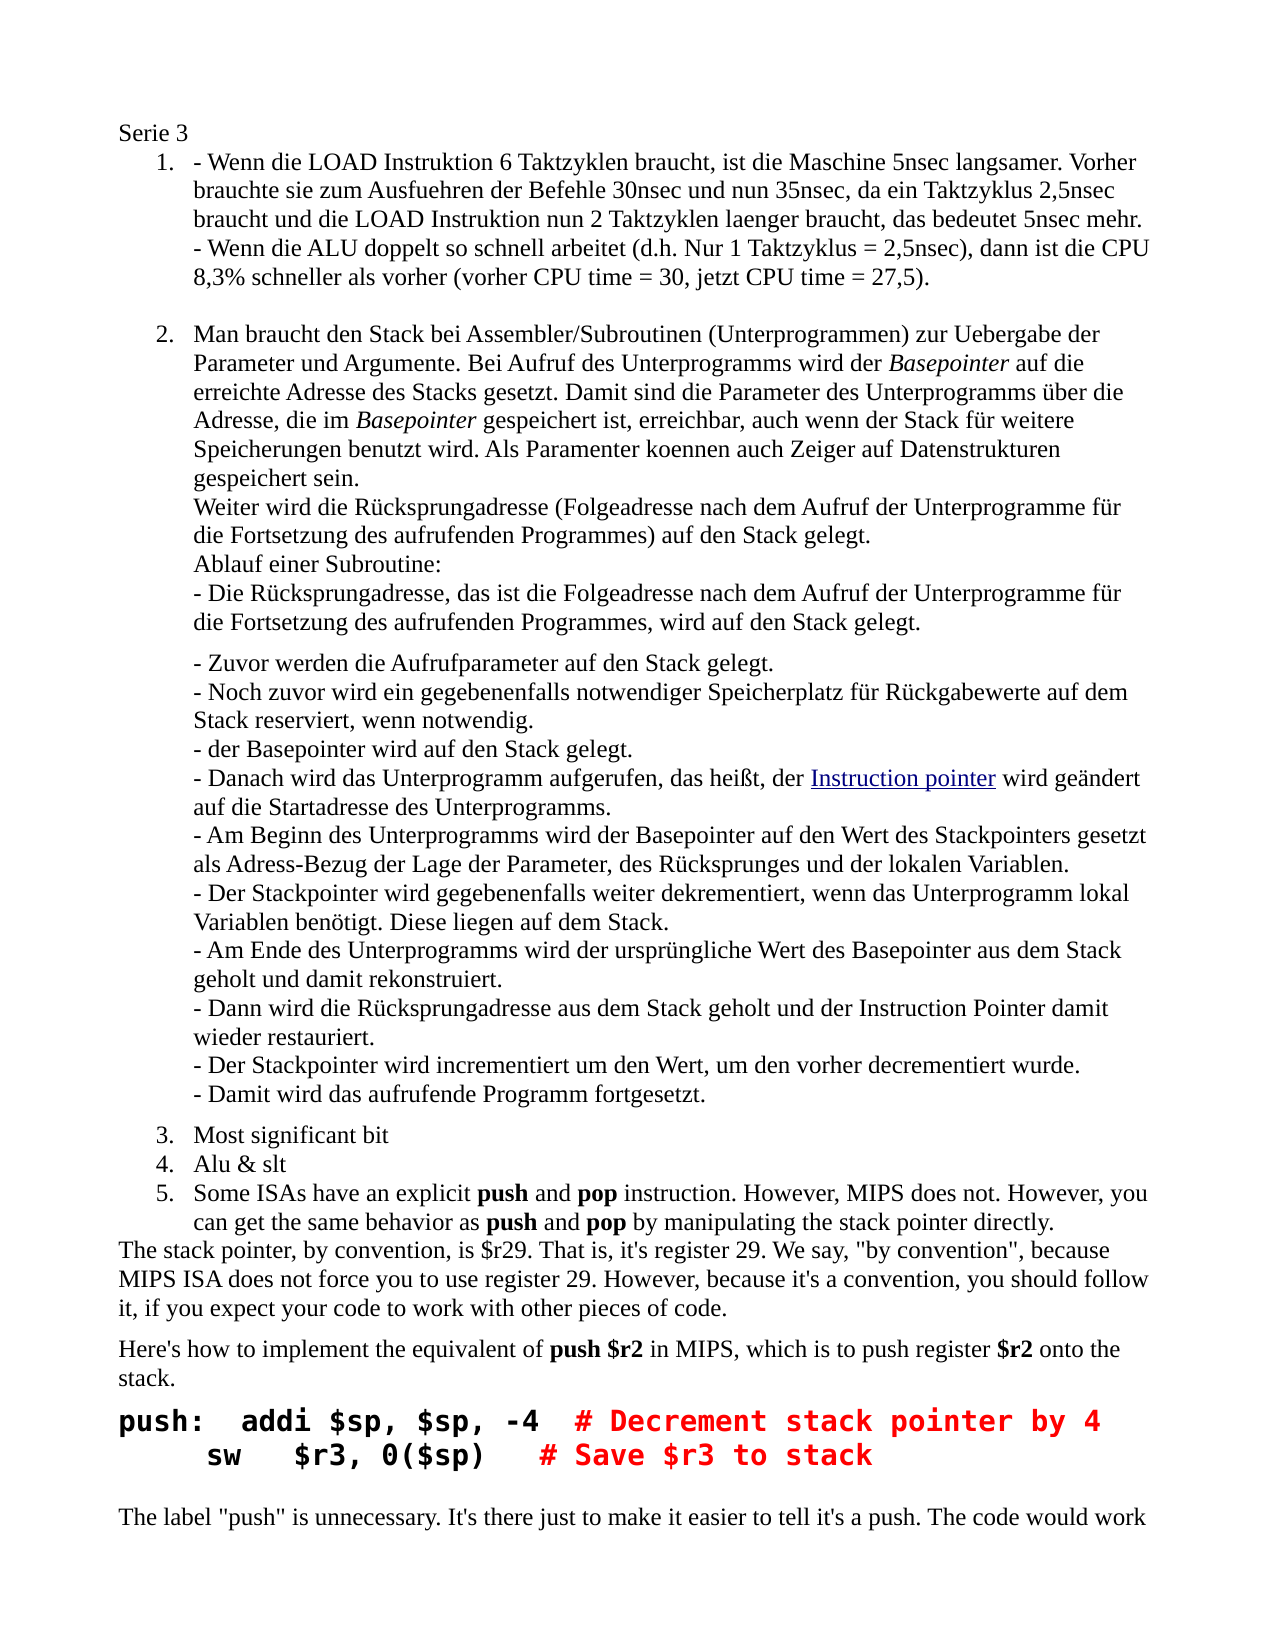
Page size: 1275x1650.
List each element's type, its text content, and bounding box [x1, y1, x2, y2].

text sw $r3, 0($sp) # Save $r3 to stack [118, 1438, 1157, 1472]
list Most significant bit [156, 1121, 1157, 1149]
list - Zuvor werden die Aufrufparameter auf den Stack gelegt. [156, 648, 1157, 677]
text push: addi $sp, $sp, -4 # Decrement stack pointer by 4 [118, 1404, 1157, 1438]
list - Die Rücksprungadresse, das ist die Folgeadresse nach dem Aufruf der Unterprogramme für die Fortsetzung des aufrufenden Programmes, wird auf den Stack gelegt. [156, 578, 1157, 636]
list Some ISAs have an explicit push and pop instruction. However, MIPS does not. However, you can get the same behavior as push and pop by manipulating the stack pointer directly. [156, 1178, 1157, 1236]
list - Danach wird das Unterprogramm aufgerufen, das heißt, der Instruction pointer wird geändert auf die Startadresse des Unterprogramms. [156, 763, 1157, 821]
list - Dann wird die Rücksprungadresse aus dem Stack geholt und der Instruction Pointer damit wieder restauriert. [156, 993, 1157, 1051]
list - Am Beginn des Unterprogramms wird der Basepointer auf den Wert des Stackpointers gesetzt als Adress-Bezug der Lage der Parameter, des Rücksprunges und der lokalen Variablen. [156, 821, 1157, 878]
list - Damit wird das aufrufende Programm fortgesetzt. [156, 1079, 1157, 1108]
list Man braucht den Stack bei Assembler/Subroutinen (Unterprogrammen) zur Uebergabe der Parameter und Argumente. Bei Aufruf des Unterprogramms wird der Basepointer auf die erreichte Adresse des Stacks gesetzt. Damit sind die Parameter des Unterprogramms über die Adresse, die im Basepointer gespeichert ist, erreichbar, auch wenn der Stack für weitere Speicherungen benutzt wird. Als Paramenter koennen auch Zeiger auf Datenstrukturen gespeichert sein. [156, 319, 1157, 492]
list - Noch zuvor wird ein gegebenenfalls notwendiger Speicherplatz für Rückgabewerte auf dem Stack reserviert, wenn notwendig. [156, 677, 1157, 734]
text Here's how to implement the equivalent of push $r2 in MIPS, which is to push register $r2 onto the stack. [118, 1334, 1157, 1392]
list - Wenn die ALU doppelt so schnell arbeitet (d.h. Nur 1 Taktzyklus = 2,5nsec), dann ist die CPU 8,3% schneller als vorher (vorher CPU time = 30, jetzt CPU time = 27,5). [156, 233, 1157, 291]
list - der Basepointer wird auf den Stack gelegt. [156, 734, 1157, 763]
list - Wenn die LOAD Instruktion 6 Taktzyklen braucht, ist die Maschine 5nsec langsamer. Vorher brauchte sie zum Ausfuehren der Befehle 30nsec und nun 35nsec, da ein Taktzyklus 2,5nsec braucht und die LOAD Instruktion nun 2 Taktzyklen laenger braucht, das bedeutet 5nsec mehr. [156, 147, 1157, 233]
list Weiter wird die Rücksprungadresse (Folgeadresse nach dem Aufruf der Unterprogramme für die Fortsetzung des aufrufenden Programmes) auf den Stack gelegt. [156, 492, 1157, 549]
text Serie 3 [118, 118, 1157, 147]
text The label "push" is unnecessary. It's there just to make it easier to tell it's a push. The code would work [118, 1502, 1157, 1531]
list Alu & slt [156, 1149, 1157, 1178]
list - Der Stackpointer wird gegebenenfalls weiter dekrementiert, wenn das Unterprogramm lokal Variablen benötigt. Diese liegen auf dem Stack. [156, 878, 1157, 936]
list - Der Stackpointer wird incrementiert um den Wert, um den vorher decrementiert wurde. [156, 1051, 1157, 1079]
list - Am Ende des Unterprogramms wird der ursprüngliche Wert des Basepointer aus dem Stack geholt und damit rekonstruiert. [156, 936, 1157, 993]
list Ablauf einer Subroutine: [156, 549, 1157, 578]
text The stack pointer, by convention, is $r29. That is, it's register 29. We say, "by convention", because MIPS ISA does not force you to use register 29. However, because it's a convention, you should follow it, if you expect your code to work with other pieces of code. [118, 1236, 1157, 1322]
